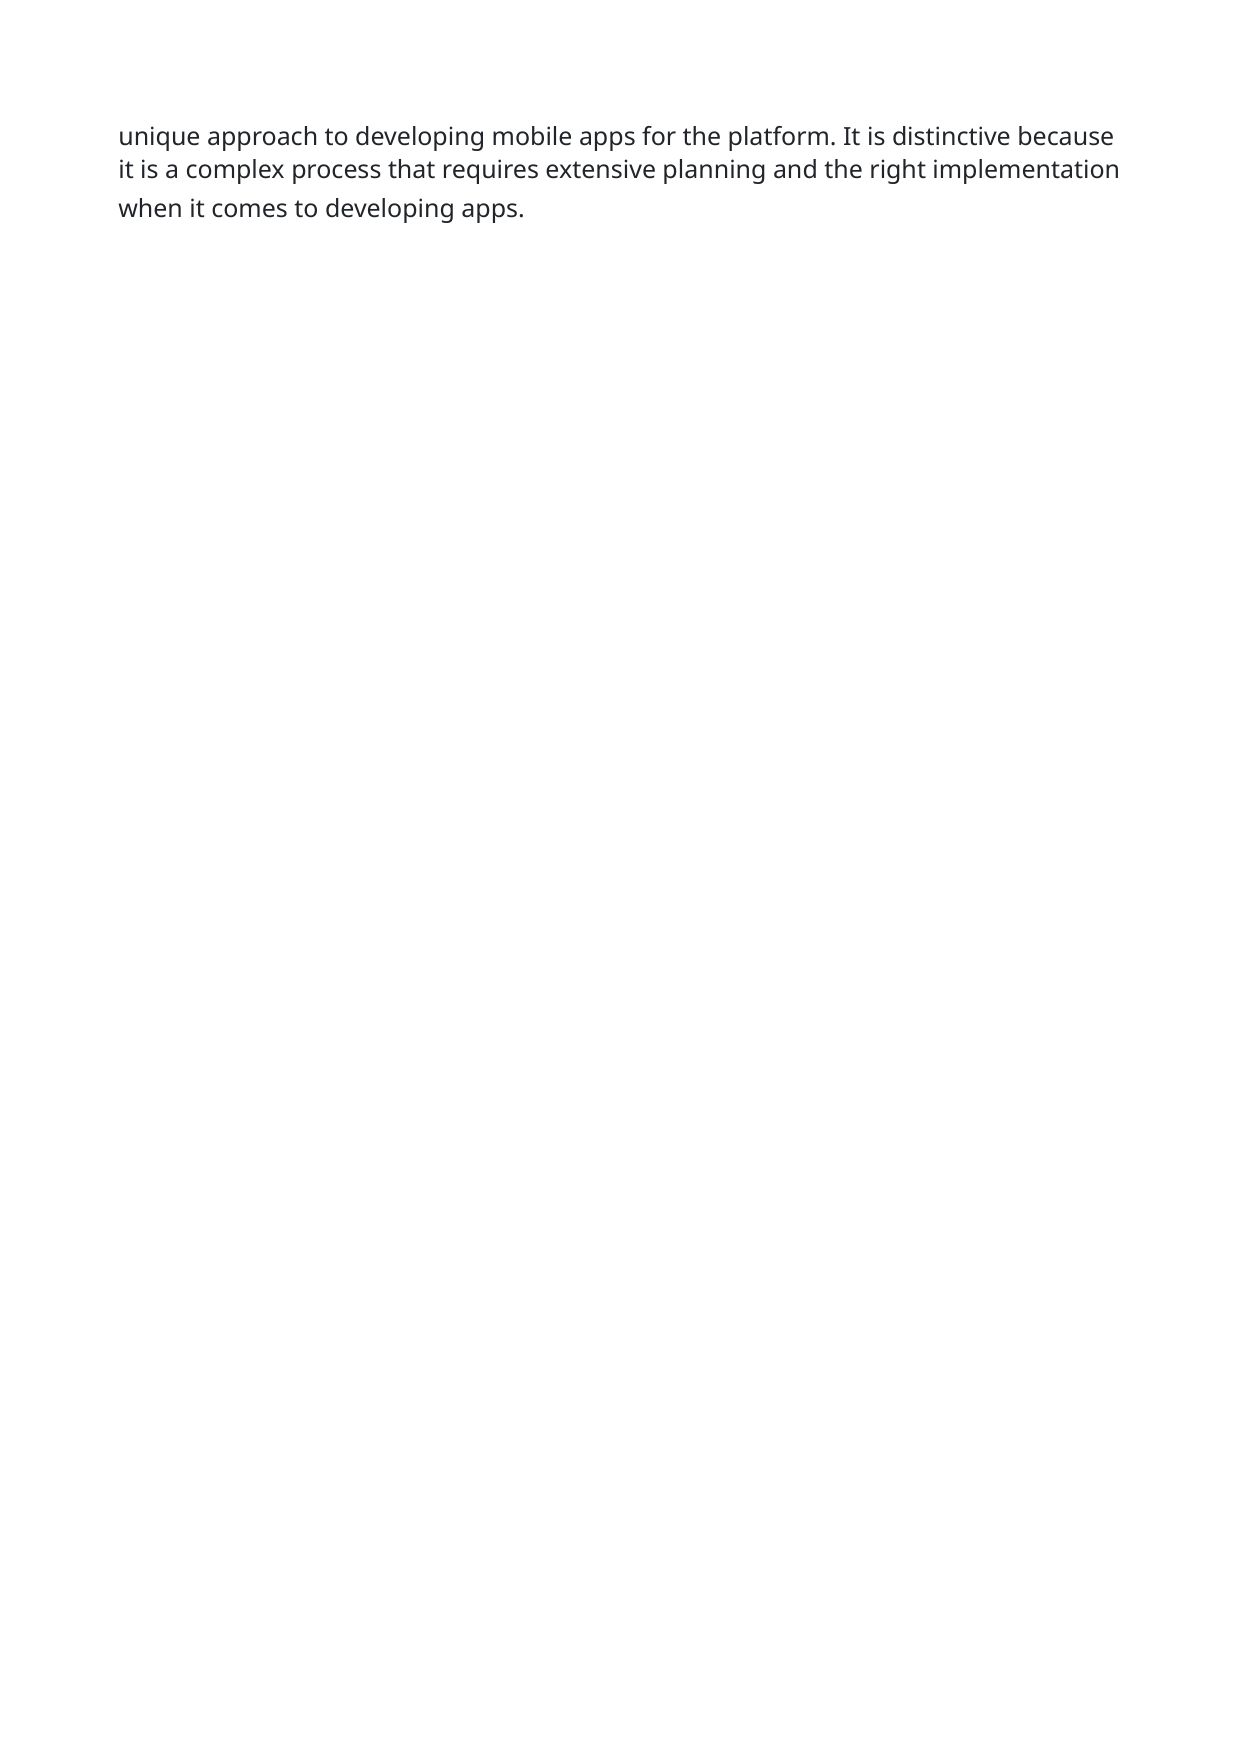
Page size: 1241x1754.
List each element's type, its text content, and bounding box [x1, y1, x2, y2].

text unique approach to developing mobile apps for the platform. It is distinctive because it is a complex process that requires extensive planning and the right implementation when it comes to developing apps. [118, 118, 1122, 225]
